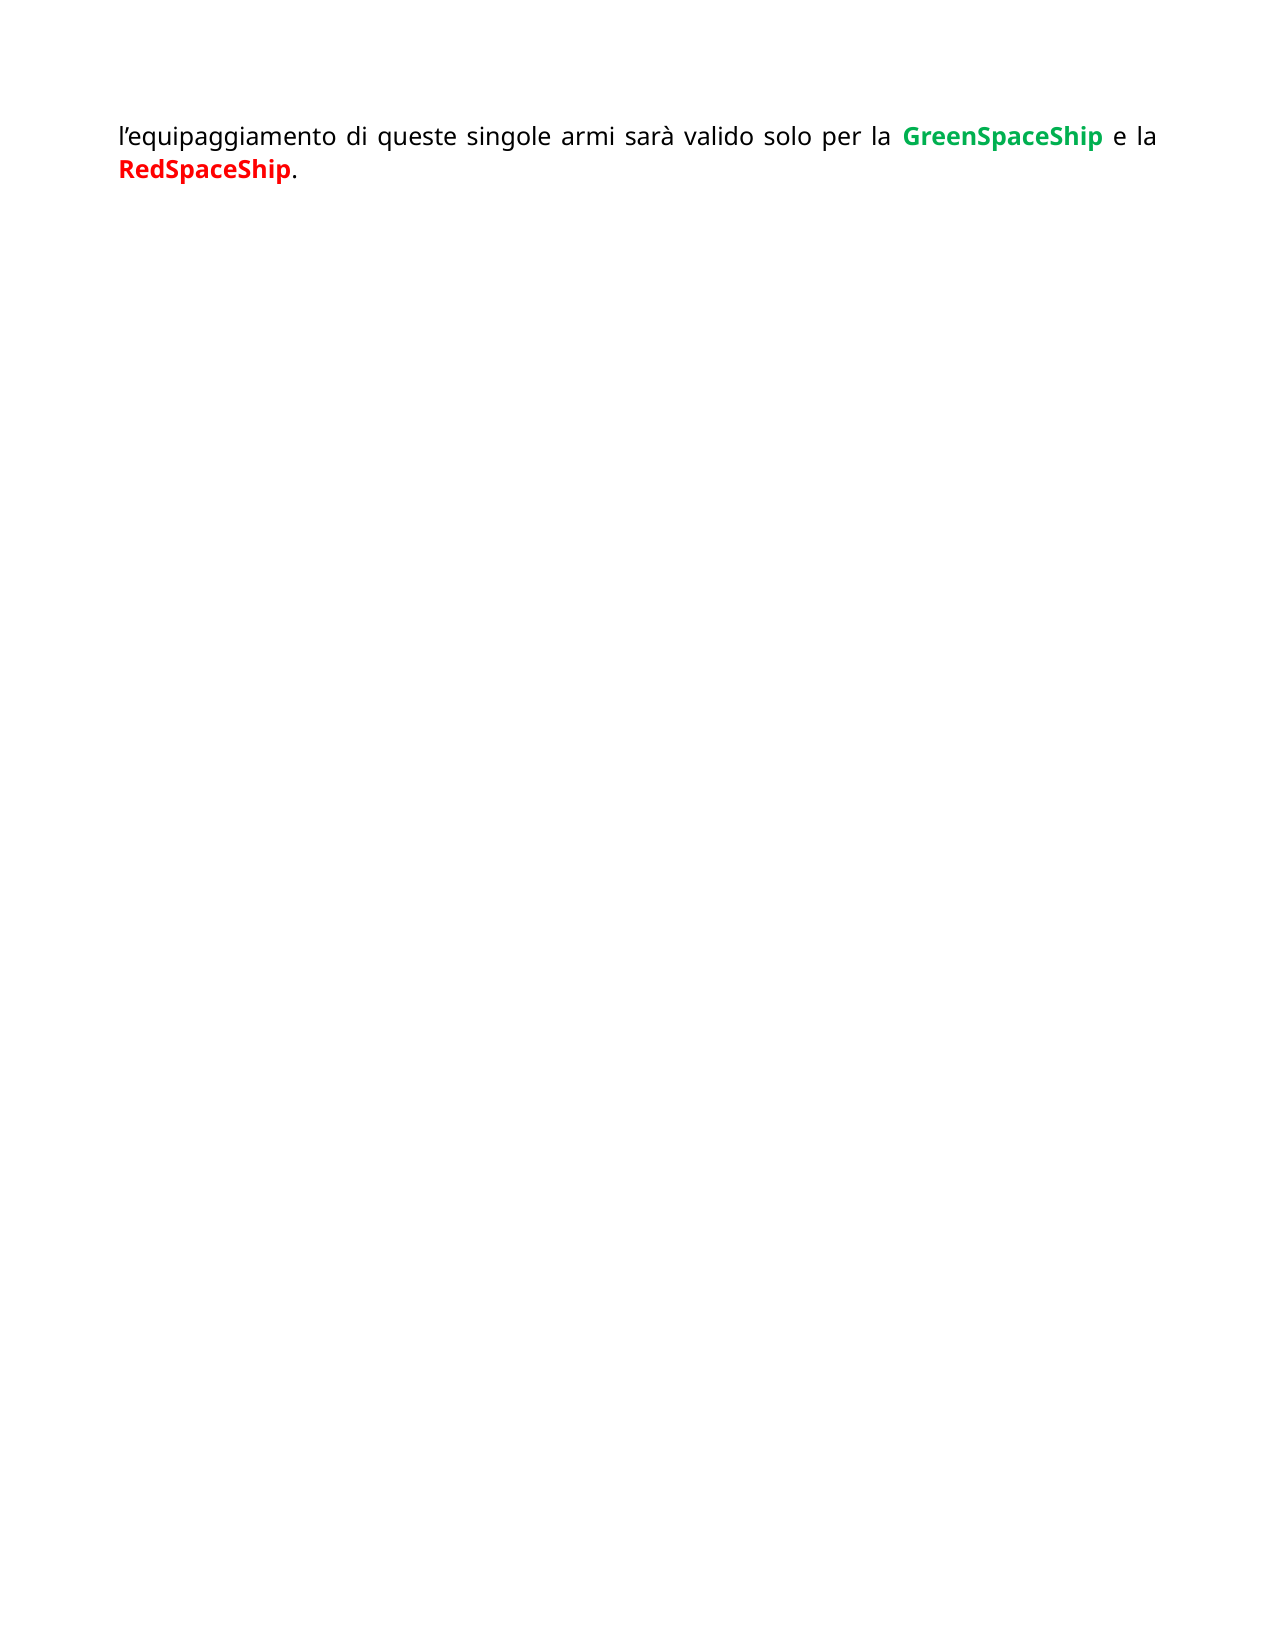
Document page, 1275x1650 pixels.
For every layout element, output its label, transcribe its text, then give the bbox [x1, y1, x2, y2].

text l’equipaggiamento di queste singole armi sarà valido solo per la GreenSpaceShip e la RedSpaceShip. [118, 118, 1157, 186]
